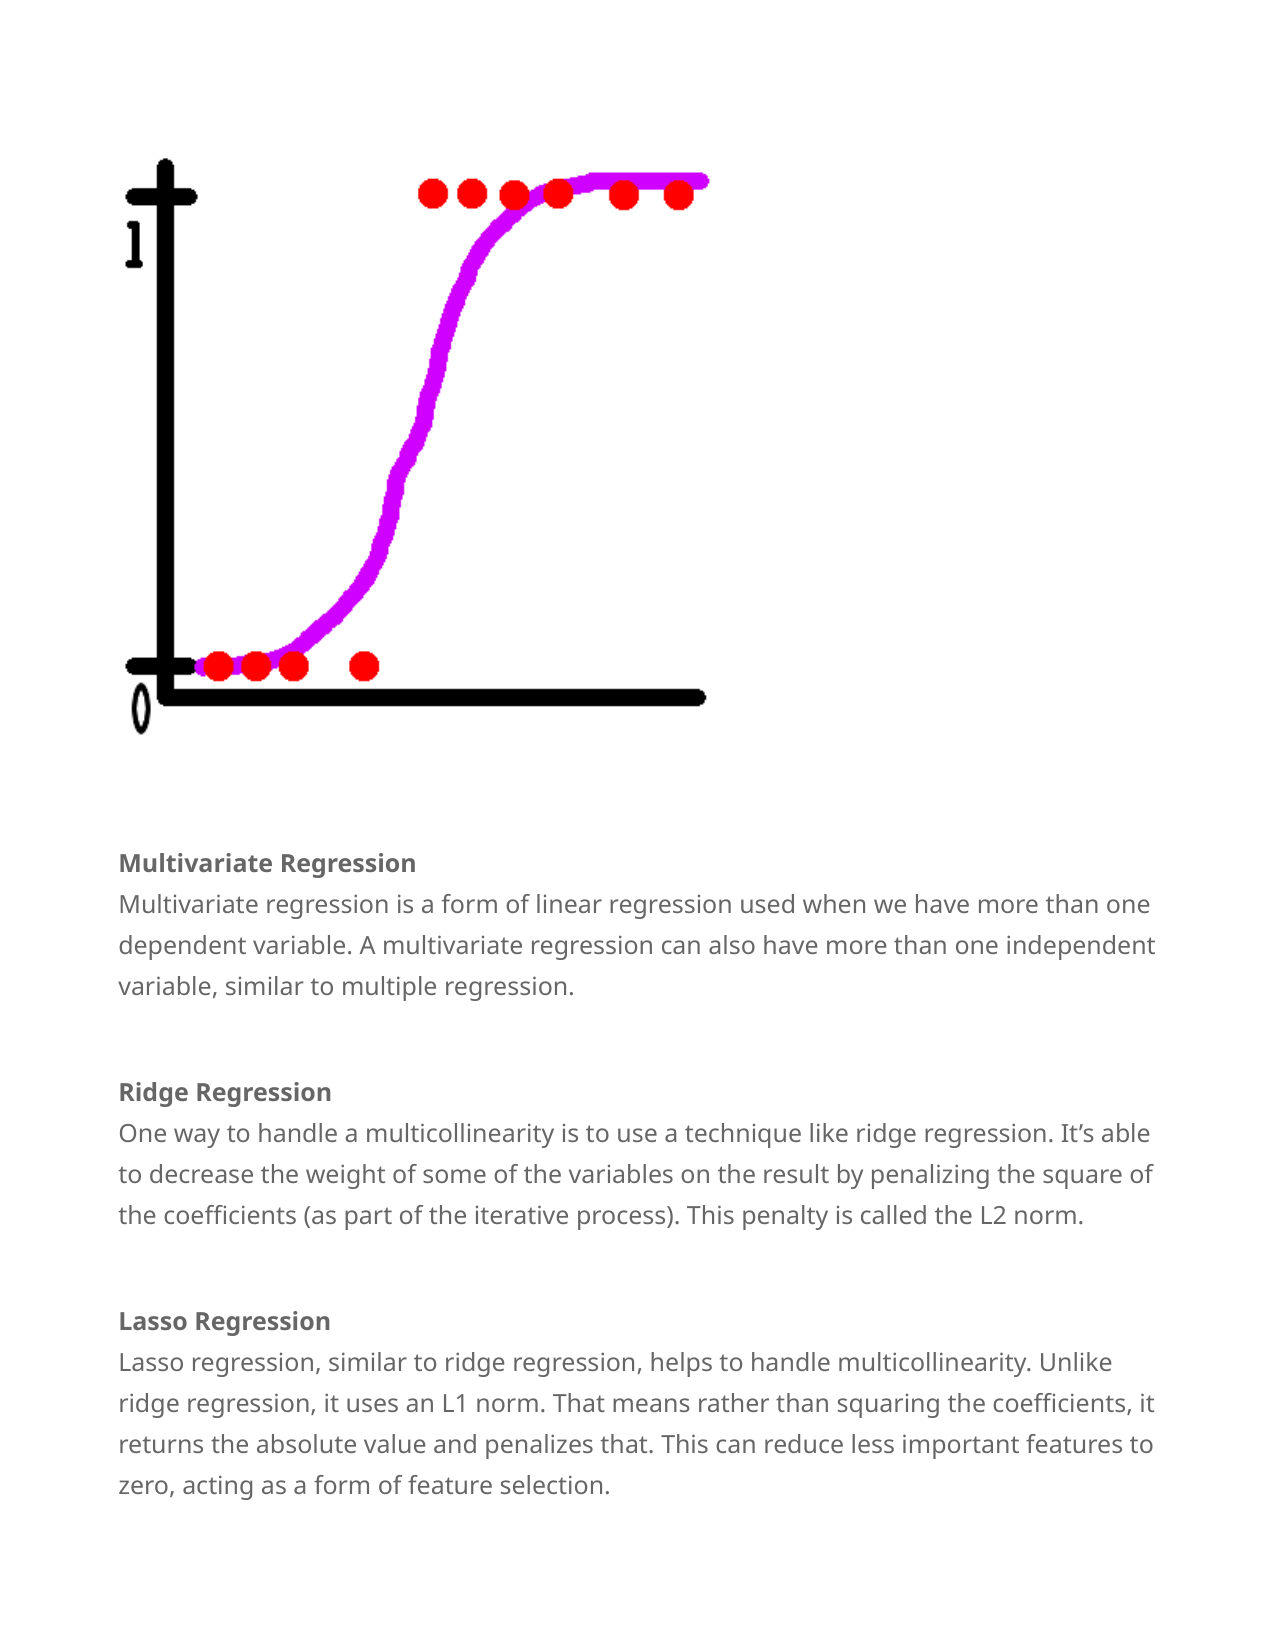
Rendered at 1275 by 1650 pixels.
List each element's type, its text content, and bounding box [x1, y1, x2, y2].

text Multivariate regression is a form of linear regression used when we have more than one dependent variable. A multivariate regression can also have more than one independent variable, similar to multiple regression. [118, 887, 1157, 1002]
text One way to handle a multicollinearity is to use a technique like ridge regression. It’s able to decrease the weight of some of the variables on the result by penalizing the square of the coefficients (as part of the iterative process). This penalty is called the L2 norm. [118, 1116, 1157, 1231]
picture [118, 118, 744, 744]
text Lasso Regression [118, 1304, 1157, 1338]
text Ridge Regression [118, 1075, 1157, 1109]
text Lasso regression, similar to ridge regression, helps to handle multicollinearity. Unlike ridge regression, it uses an L1 norm. That means rather than squaring the coefficients, it returns the absolute value and penalizes that. This can reduce less important features to zero, acting as a form of feature selection. [118, 1345, 1157, 1501]
text Multivariate Regression [118, 846, 1157, 880]
